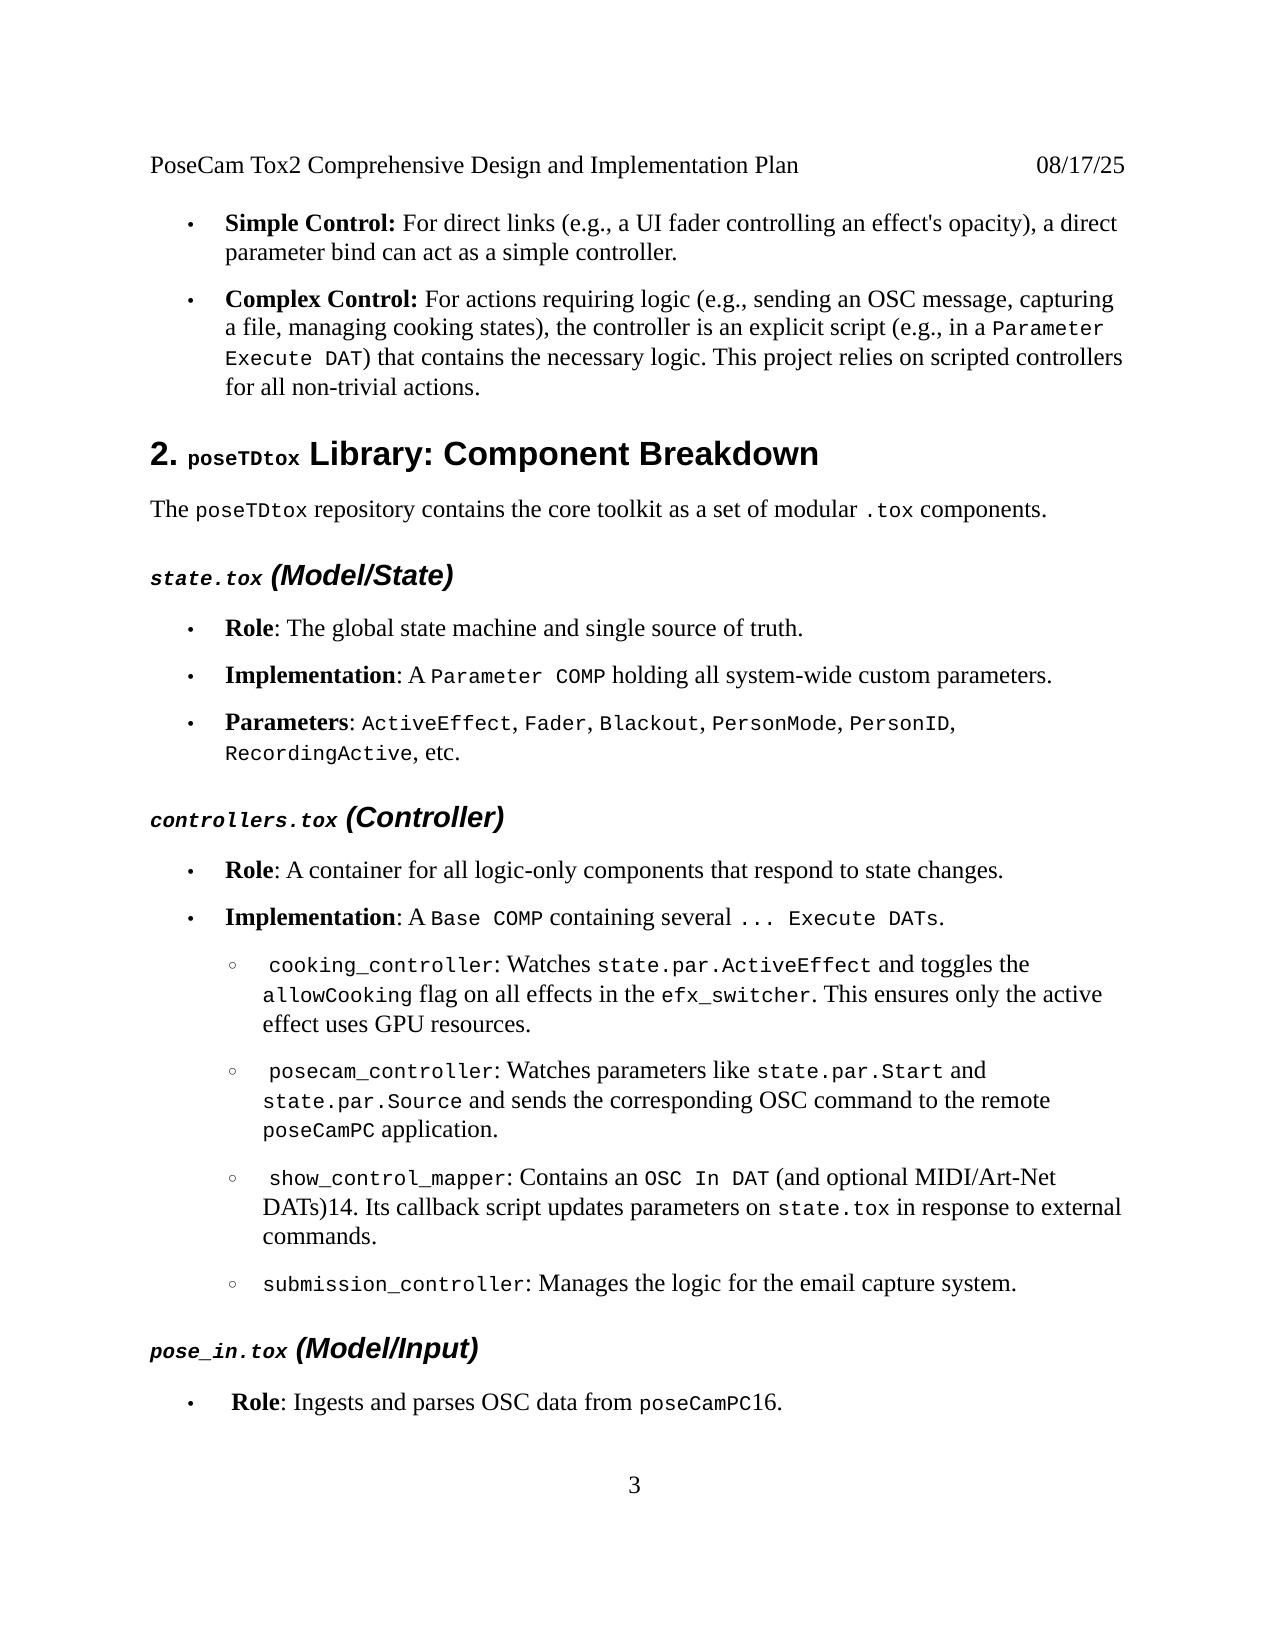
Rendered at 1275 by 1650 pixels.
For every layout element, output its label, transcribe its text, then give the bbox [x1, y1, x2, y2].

subtitle state.tox (Model/State) [150, 558, 1125, 592]
list posecam_controller: Watches parameters like state.par.Start and state.par.Source and sends the corresponding OSC command to the remote poseCamPC application. [225, 1055, 1125, 1144]
list show_control_mapper: Contains an OSC In DAT (and optional MIDI/Art-Net DATs)14. Its callback script updates parameters on state.tox in response to external commands. [225, 1162, 1125, 1250]
subtitle pose_in.tox (Model/Input) [150, 1331, 1125, 1365]
list Role: The global state machine and single source of truth. [187, 613, 1125, 642]
subtitle controllers.tox (Controller) [150, 800, 1125, 834]
list Role: Ingests and parses OSC data from poseCamPC16. [187, 1387, 1125, 1416]
list Role: A container for all logic-only components that respond to state changes. [187, 855, 1125, 884]
list cooking_controller: Watches state.par.ActiveEffect and toggles the allowCooking flag on all effects in the efx_switcher. This ensures only the active effect uses GPU resources. [225, 949, 1125, 1037]
text The poseTDtox repository contains the core toolkit as a set of modular .tox components. [150, 494, 1125, 524]
list Complex Control: For actions requiring logic (e.g., sending an OSC message, capturing a file, managing cooking states), the controller is an explicit script (e.g., in a Parameter Execute DAT) that contains the necessary logic. This project relies on scripted controllers for all non-trivial actions. [187, 284, 1125, 400]
list submission_controller: Manages the logic for the email capture system. [225, 1268, 1125, 1297]
subtitle 2. poseTDtox Library: Component Breakdown [150, 434, 1125, 473]
list Simple Control: For direct links (e.g., a UI fader controlling an effect's opacity), a direct parameter bind can act as a simple controller. [187, 208, 1125, 266]
list Parameters: ActiveEffect, Fader, Blackout, PersonMode, PersonID, RecordingActive, etc. [187, 707, 1125, 766]
list Implementation: A Parameter COMP holding all system-wide custom parameters. [187, 660, 1125, 689]
list Implementation: A Base COMP containing several ... Execute DATs. [187, 902, 1125, 932]
